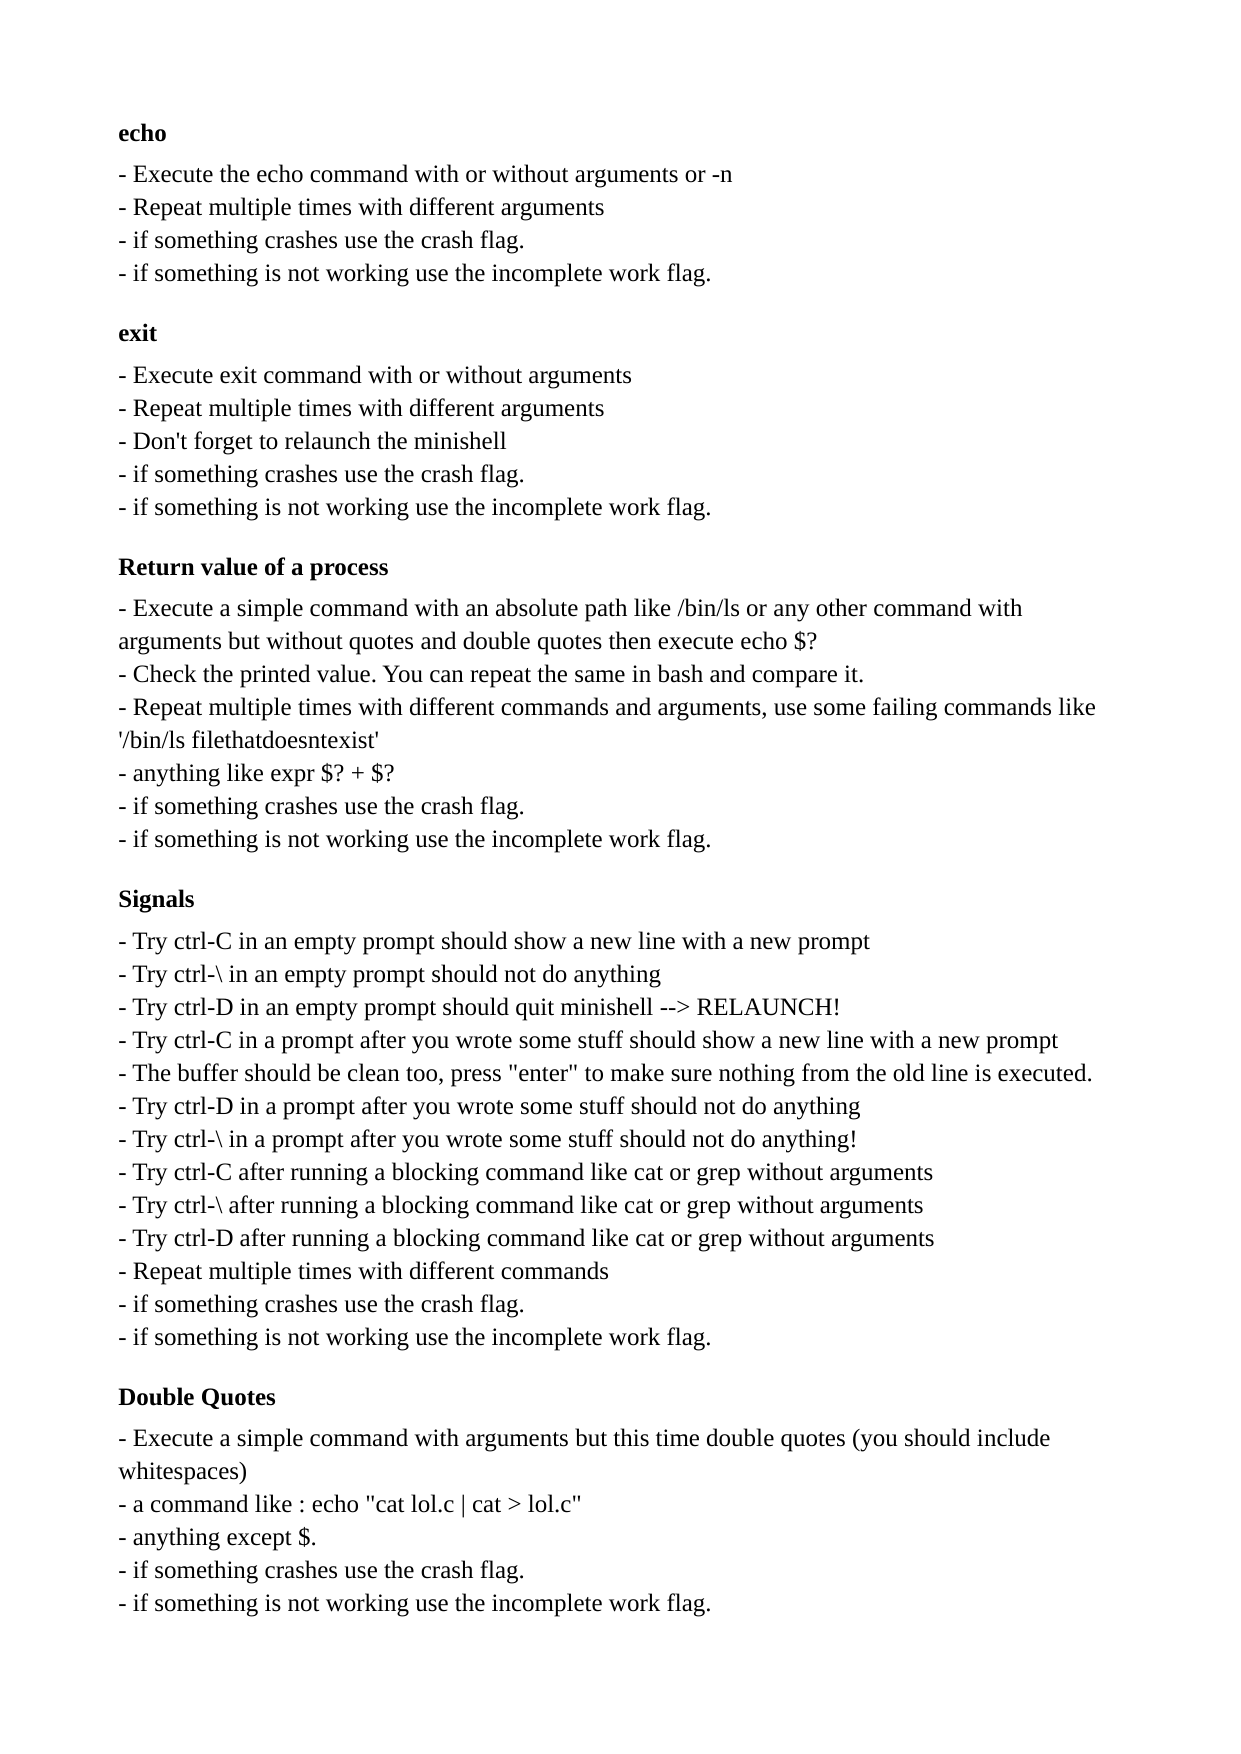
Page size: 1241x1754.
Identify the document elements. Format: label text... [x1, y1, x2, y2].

subtitle Double Quotes [118, 1382, 1122, 1411]
text - Execute the echo command with or without arguments or -n - Repeat multiple times with different arguments - if something crashes use the crash flag. - if something is not working use the incomplete work flag. [118, 159, 1122, 287]
text - Execute exit command with or without arguments - Repeat multiple times with different arguments - Don't forget to relaunch the minishell - if something crashes use the crash flag. - if something is not working use the incomplete work flag. [118, 360, 1122, 521]
subtitle Signals [118, 884, 1122, 913]
text - Execute a simple command with an absolute path like /bin/ls or any other command with arguments but without quotes and double quotes then execute echo $? - Check the printed value. You can repeat the same in bash and compare it. - Repeat multiple times with different commands and arguments, use some failing commands like '/bin/ls filethatdoesntexist' - anything like expr $? + $? - if something crashes use the crash flag. - if something is not working use the incomplete work flag. [118, 593, 1122, 853]
subtitle Return value of a process [118, 552, 1122, 581]
subtitle exit [118, 318, 1122, 347]
subtitle echo [118, 118, 1122, 147]
text - Execute a simple command with arguments but this time double quotes (you should include whitespaces) - a command like : echo "cat lol.c | cat > lol.c" - anything except $. - if something crashes use the crash flag. - if something is not working use the incomplete work flag. [118, 1423, 1122, 1617]
text - Try ctrl-C in an empty prompt should show a new line with a new prompt - Try ctrl-\ in an empty prompt should not do anything - Try ctrl-D in an empty prompt should quit minishell --> RELAUNCH! - Try ctrl-C in a prompt after you wrote some stuff should show a new line with a new prompt - The buffer should be clean too, press "enter" to make sure nothing from the old line is executed. - Try ctrl-D in a prompt after you wrote some stuff should not do anything - Try ctrl-\ in a prompt after you wrote some stuff should not do anything! - Try ctrl-C after running a blocking command like cat or grep without arguments - Try ctrl-\ after running a blocking command like cat or grep without arguments - Try ctrl-D after running a blocking command like cat or grep without arguments - Repeat multiple times with different commands - if something crashes use the crash flag. - if something is not working use the incomplete work flag. [118, 926, 1122, 1351]
